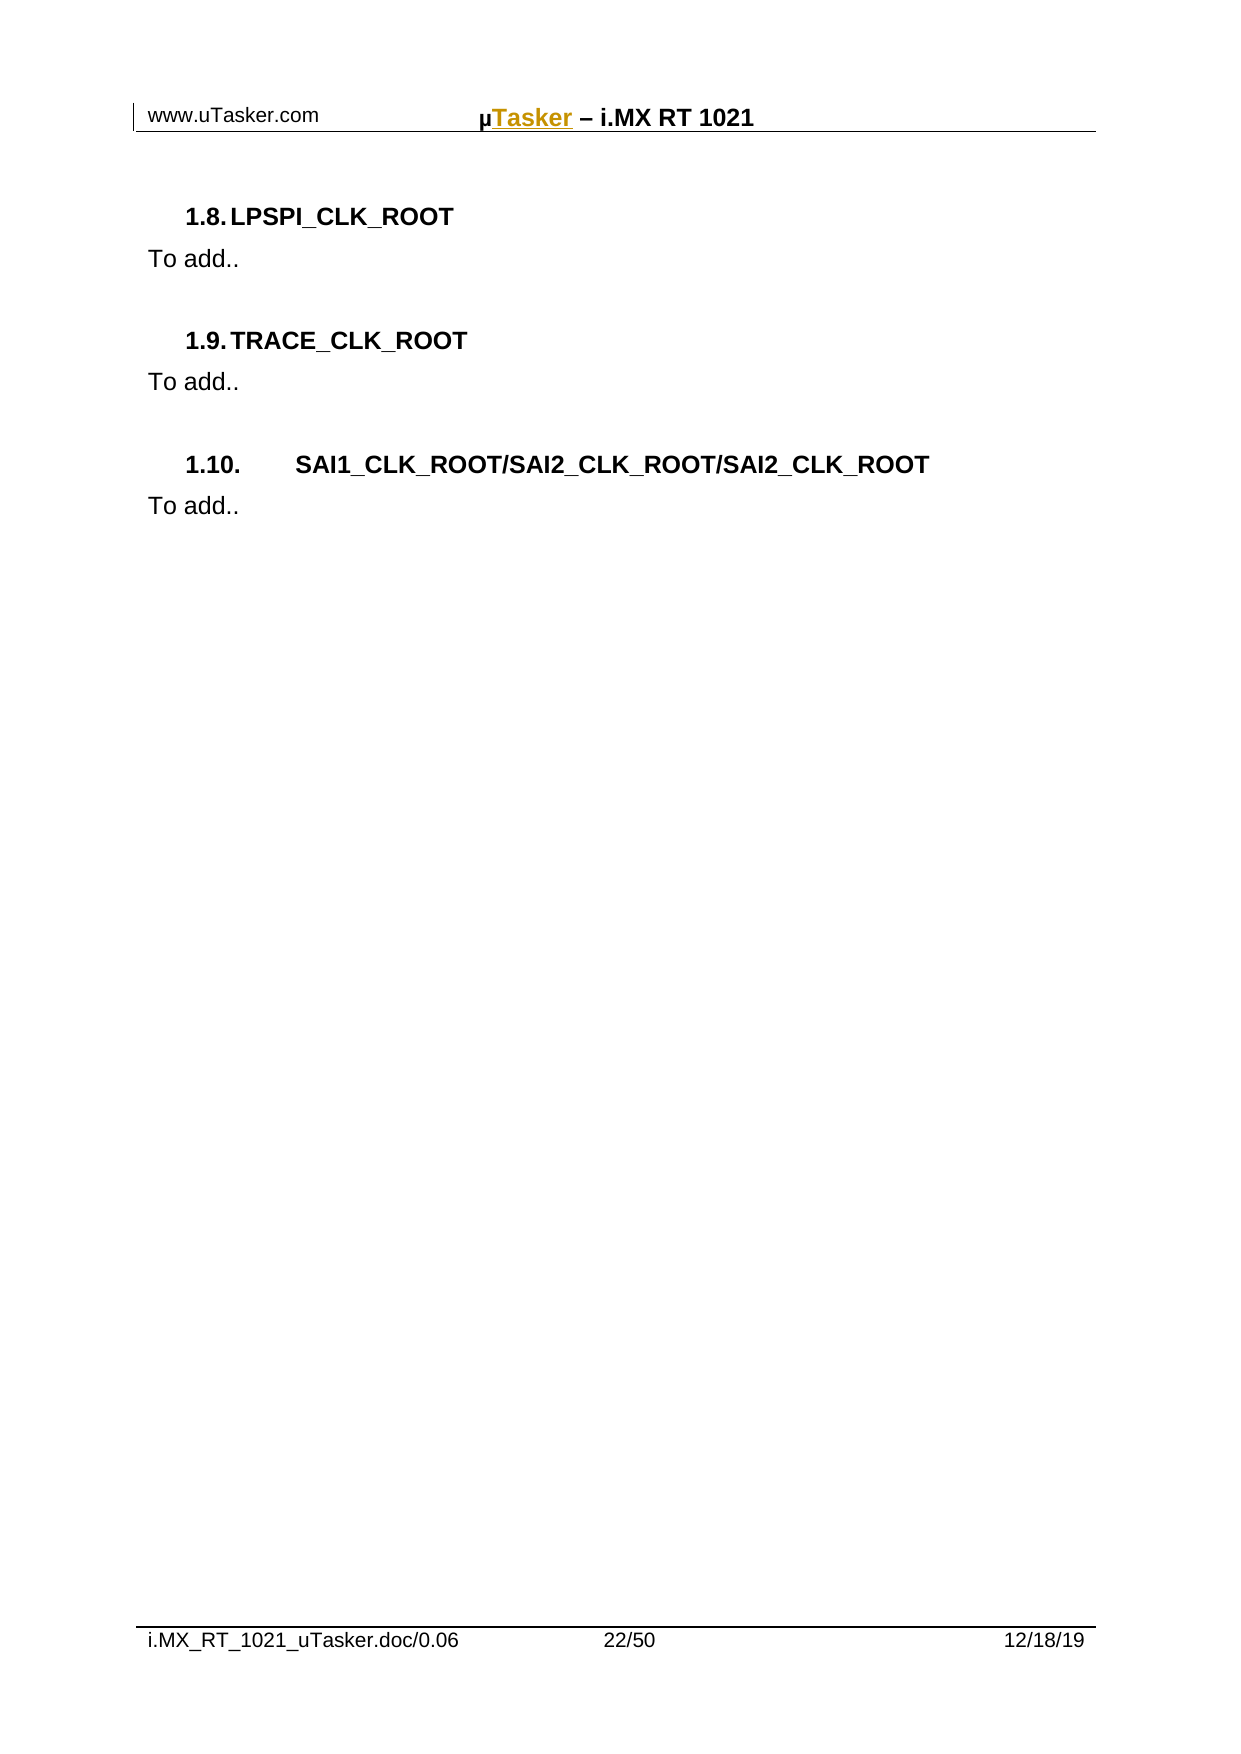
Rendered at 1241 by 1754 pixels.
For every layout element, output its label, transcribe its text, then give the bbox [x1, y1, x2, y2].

text To add.. [148, 243, 1093, 272]
text To add.. [148, 491, 1093, 520]
subtitle TRACE_CLK_ROOT [185, 326, 1093, 355]
subtitle SAI1_CLK_ROOT/SAI2_CLK_ROOT/SAI2_CLK_ROOT [185, 450, 1093, 478]
text To add.. [148, 367, 1093, 396]
subtitle LPSPI_CLK_ROOT [185, 202, 1093, 231]
